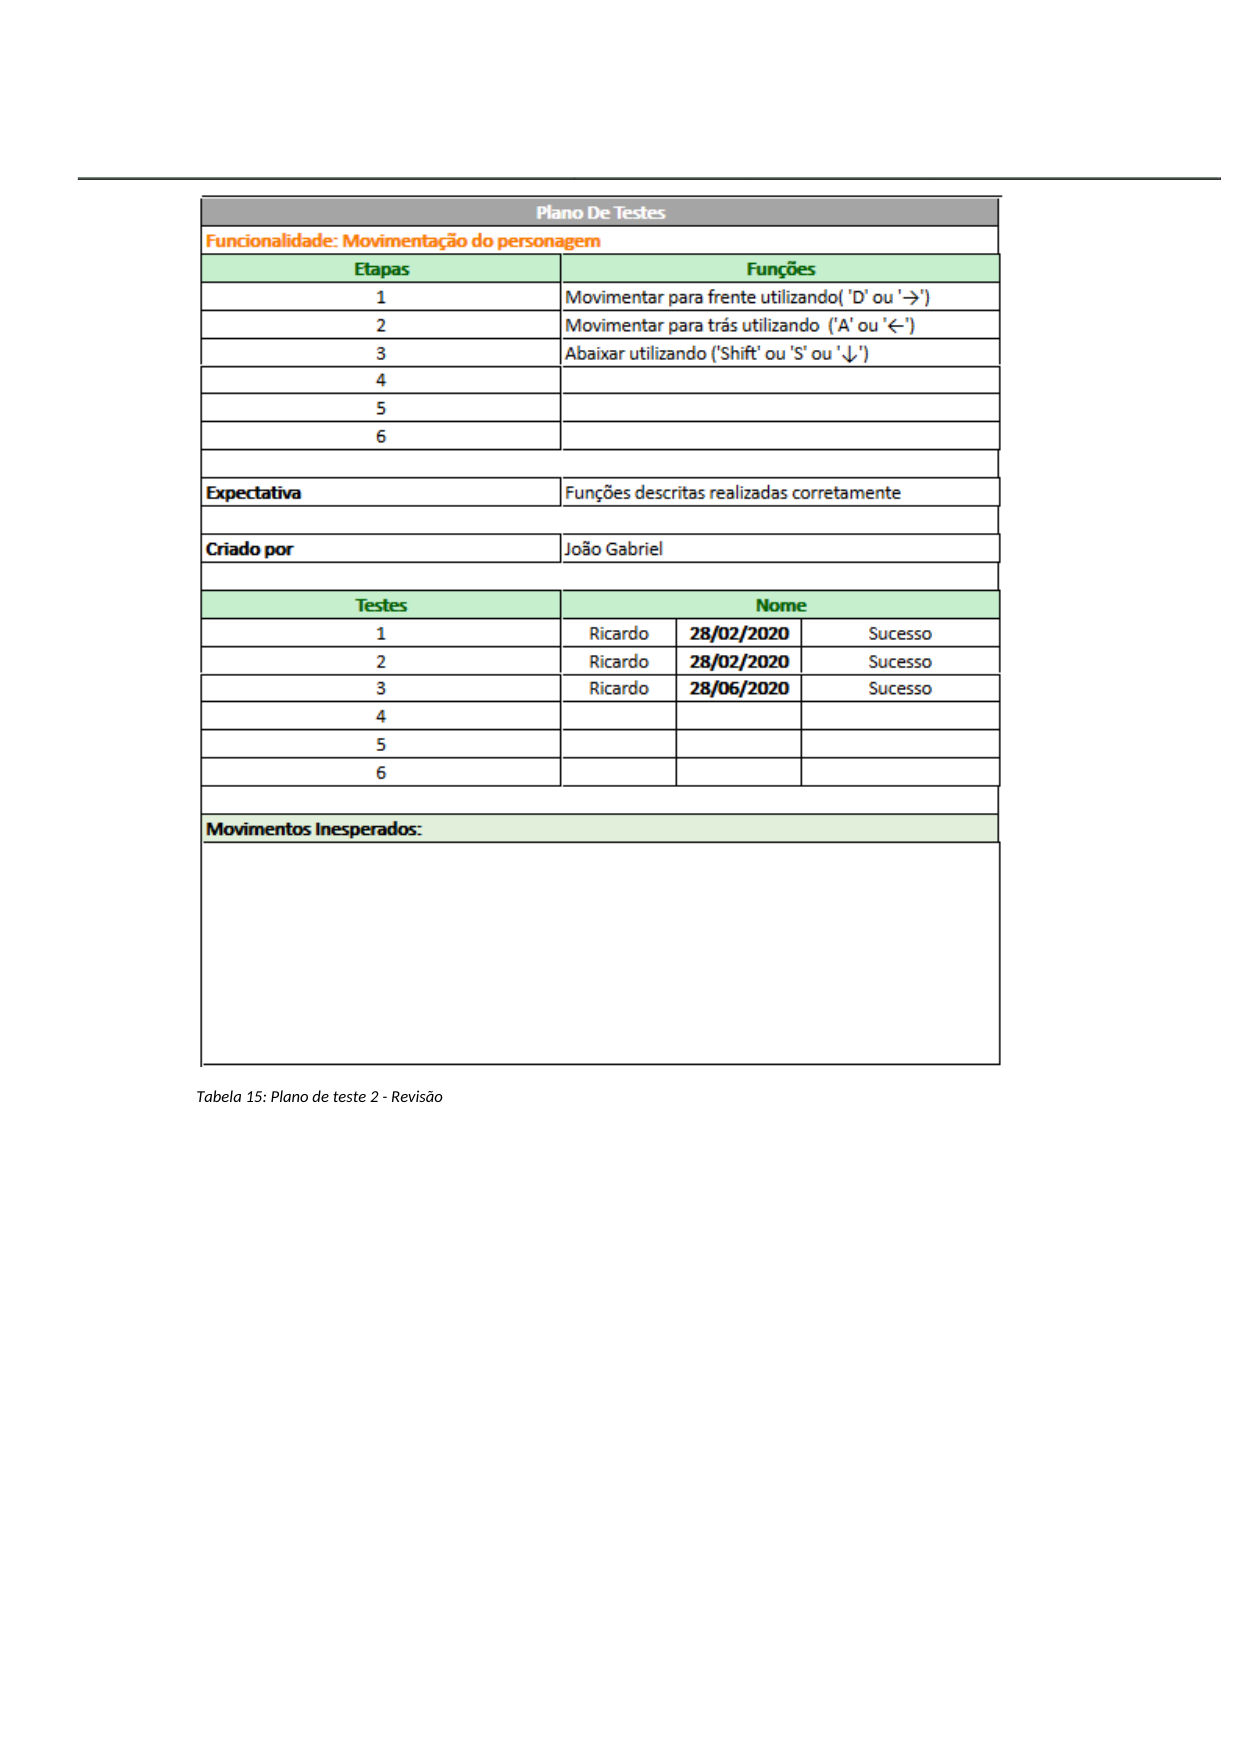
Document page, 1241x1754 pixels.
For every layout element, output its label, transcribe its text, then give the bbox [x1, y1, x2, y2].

text Tabela 15: Plano de teste 2 - Revisão [196, 1067, 1004, 1107]
picture [196, 192, 1004, 1067]
